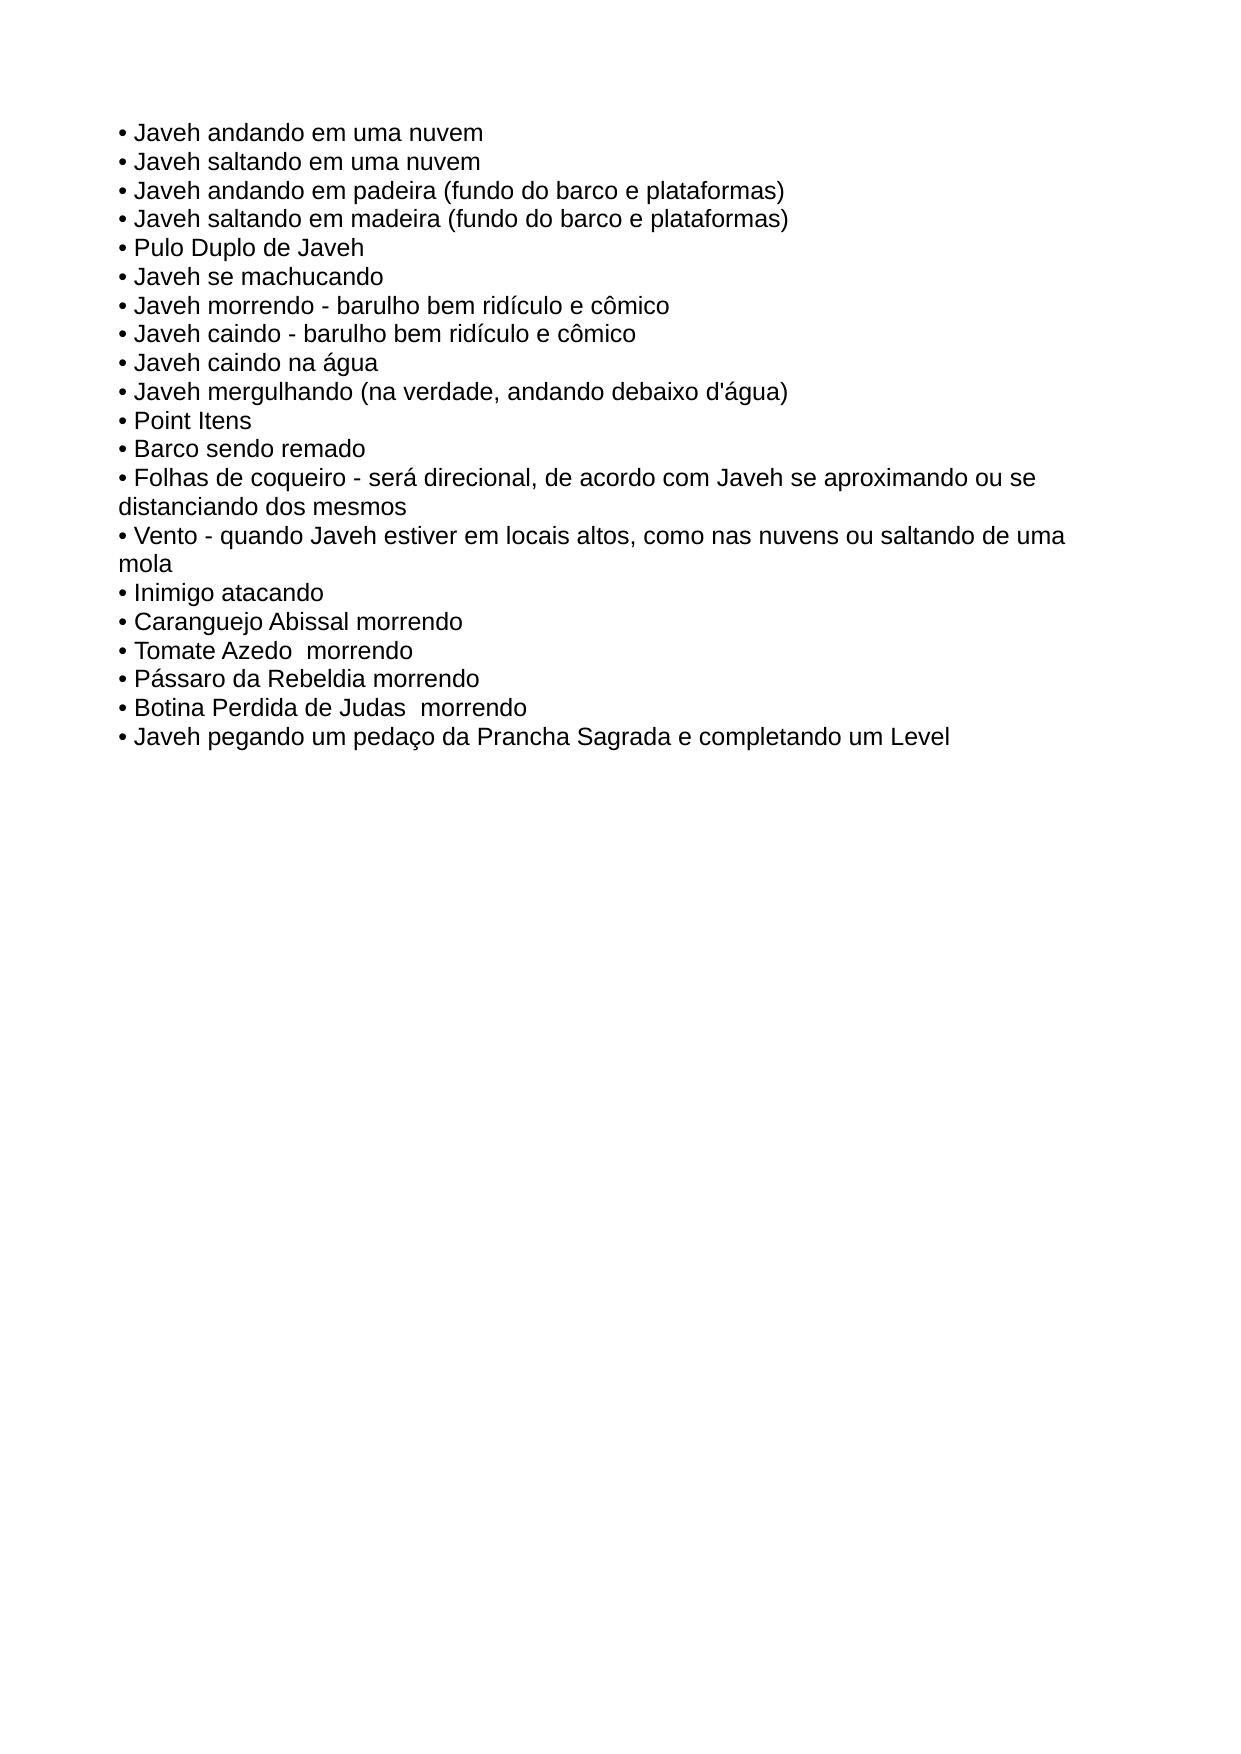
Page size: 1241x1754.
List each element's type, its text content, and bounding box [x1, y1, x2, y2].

text • Folhas de coqueiro - será direcional, de acordo com Javeh se aproximando ou se distanciando dos mesmos [118, 463, 1122, 521]
text • Javeh se machucando [118, 262, 1122, 291]
text • Javeh caindo - barulho bem ridículo e cômico [118, 319, 1122, 348]
text • Javeh saltando em uma nuvem [118, 147, 1122, 176]
text • Javeh andando em padeira (fundo do barco e plataformas) [118, 176, 1122, 204]
text • Vento - quando Javeh estiver em locais altos, como nas nuvens ou saltando de uma mola [118, 521, 1122, 578]
text • Pássaro da Rebeldia morrendo [118, 664, 1122, 693]
text • Javeh saltando em madeira (fundo do barco e plataformas) [118, 204, 1122, 233]
text • Javeh morrendo - barulho bem ridículo e cômico [118, 291, 1122, 319]
text • Javeh mergulhando (na verdade, andando debaixo d'água) [118, 377, 1122, 406]
text • Pulo Duplo de Javeh [118, 233, 1122, 262]
text • Inimigo atacando [118, 578, 1122, 607]
text • Botina Perdida de Judas morrendo [118, 693, 1122, 722]
text • Caranguejo Abissal morrendo [118, 607, 1122, 636]
text • Point Itens [118, 406, 1122, 434]
text • Barco sendo remado [118, 434, 1122, 463]
text • Javeh pegando um pedaço da Prancha Sagrada e completando um Level [118, 722, 1122, 751]
text • Javeh andando em uma nuvem [118, 118, 1122, 147]
text • Tomate Azedo morrendo [118, 636, 1122, 664]
text • Javeh caindo na água [118, 348, 1122, 377]
